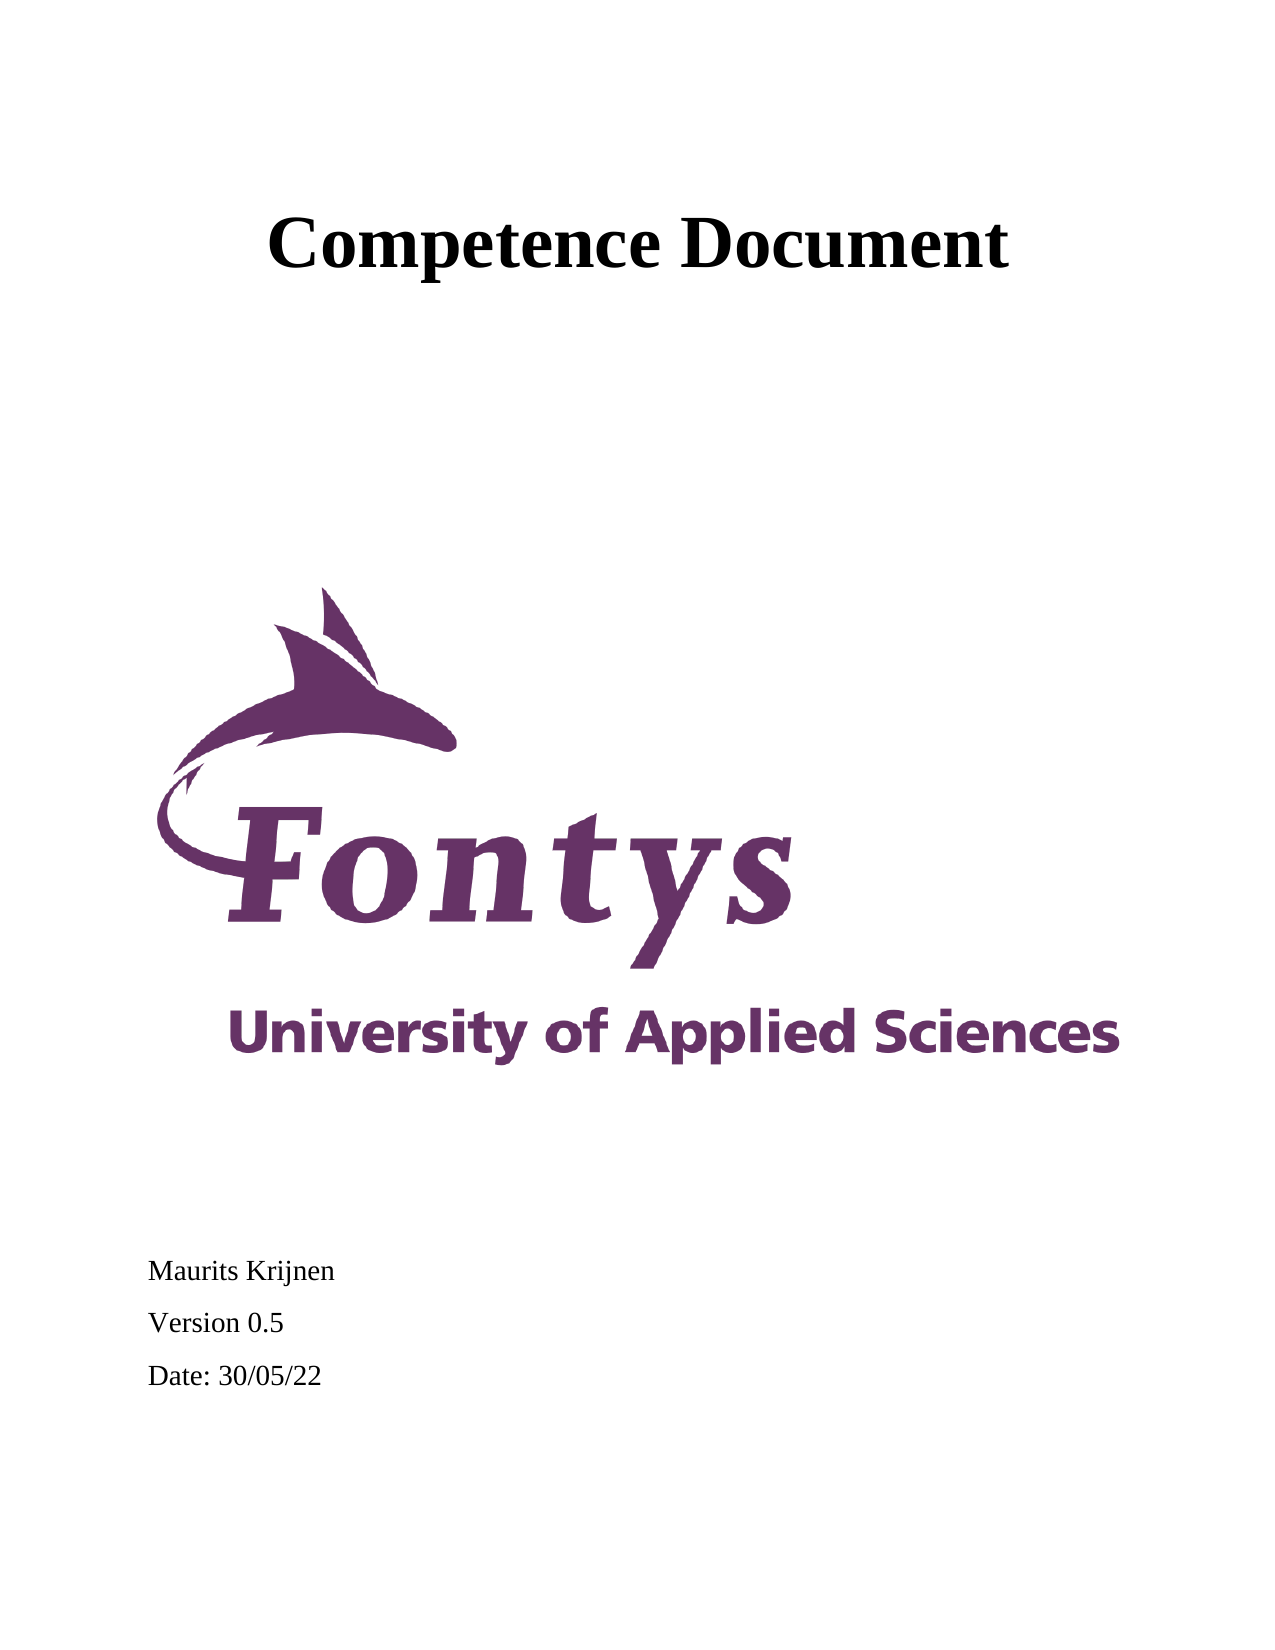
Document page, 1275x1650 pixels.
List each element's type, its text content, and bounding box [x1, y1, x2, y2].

text Maurits Krijnen [148, 1253, 1127, 1286]
text Date: 30/05/22 [148, 1358, 1127, 1392]
picture [147, 577, 1128, 1073]
title Competence Document [148, 198, 1127, 284]
text Version 0.5 [148, 1306, 1127, 1339]
